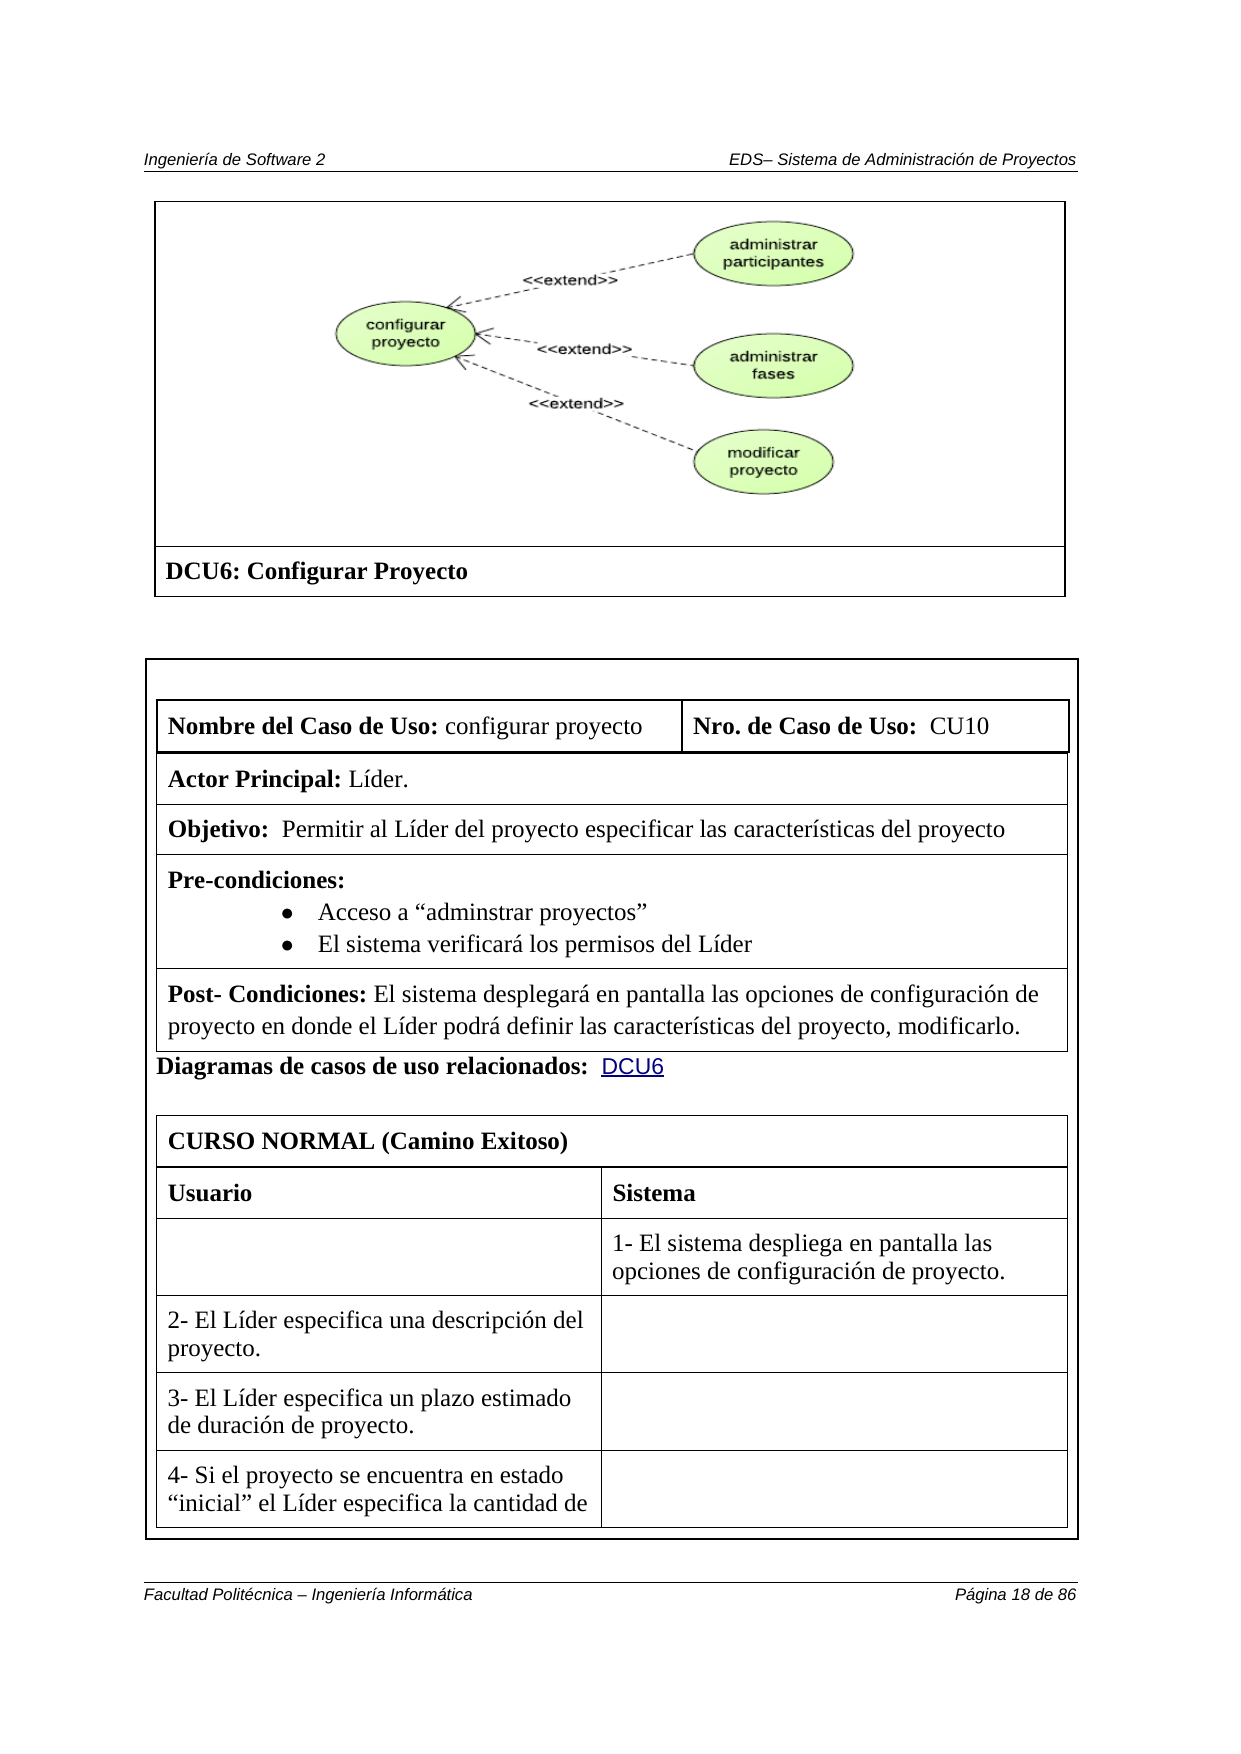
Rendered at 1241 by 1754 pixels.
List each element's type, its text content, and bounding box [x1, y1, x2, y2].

table_header Nombre del Caso de Uso: configurar proyecto [158, 701, 681, 751]
table_cell Post- Condiciones: El sistema desplegará en pantalla las opciones de configuración de proyecto en donde el Líder podrá definir las características del proyecto, modificarlo. [157, 969, 1067, 1051]
table_header Diagramas de casos de uso relacionados: DCU6 [147, 660, 1077, 1538]
table_cell DCU6: Configurar Proyecto [156, 547, 1064, 596]
table_header Actor Principal: Líder. [157, 754, 1067, 803]
table_cell Objetivo: Permitir al Líder del proyecto especificar las características del proyecto [157, 805, 1067, 854]
table_header Nro. de Caso de Uso: CU10 [683, 701, 1068, 751]
table_header CURSO NORMAL (Camino Exitoso) [157, 1116, 1067, 1166]
table_header Sistema [602, 1168, 1067, 1218]
table_cell [157, 1219, 601, 1295]
table_cell [602, 1451, 1067, 1527]
table_cell [602, 1373, 1067, 1449]
table_cell Pre-condiciones: Acceso a “adminstrar proyectos” El sistema verificará los permisos del Líder [157, 855, 1067, 968]
picture [323, 212, 897, 511]
table_header Usuario [157, 1168, 601, 1218]
table_header [156, 202, 1064, 546]
table_cell 2- El Líder especifica una descripción del proyecto. [157, 1296, 601, 1372]
table_cell 4- Si el proyecto se encuentra en estado “inicial” el Líder especifica la cantidad de [157, 1451, 601, 1527]
table_cell [602, 1296, 1067, 1372]
table_cell 3- El Líder especifica un plazo estimado de duración de proyecto. [157, 1373, 601, 1449]
table_cell 1- El sistema despliega en pantalla las opciones de configuración de proyecto. [602, 1219, 1067, 1295]
